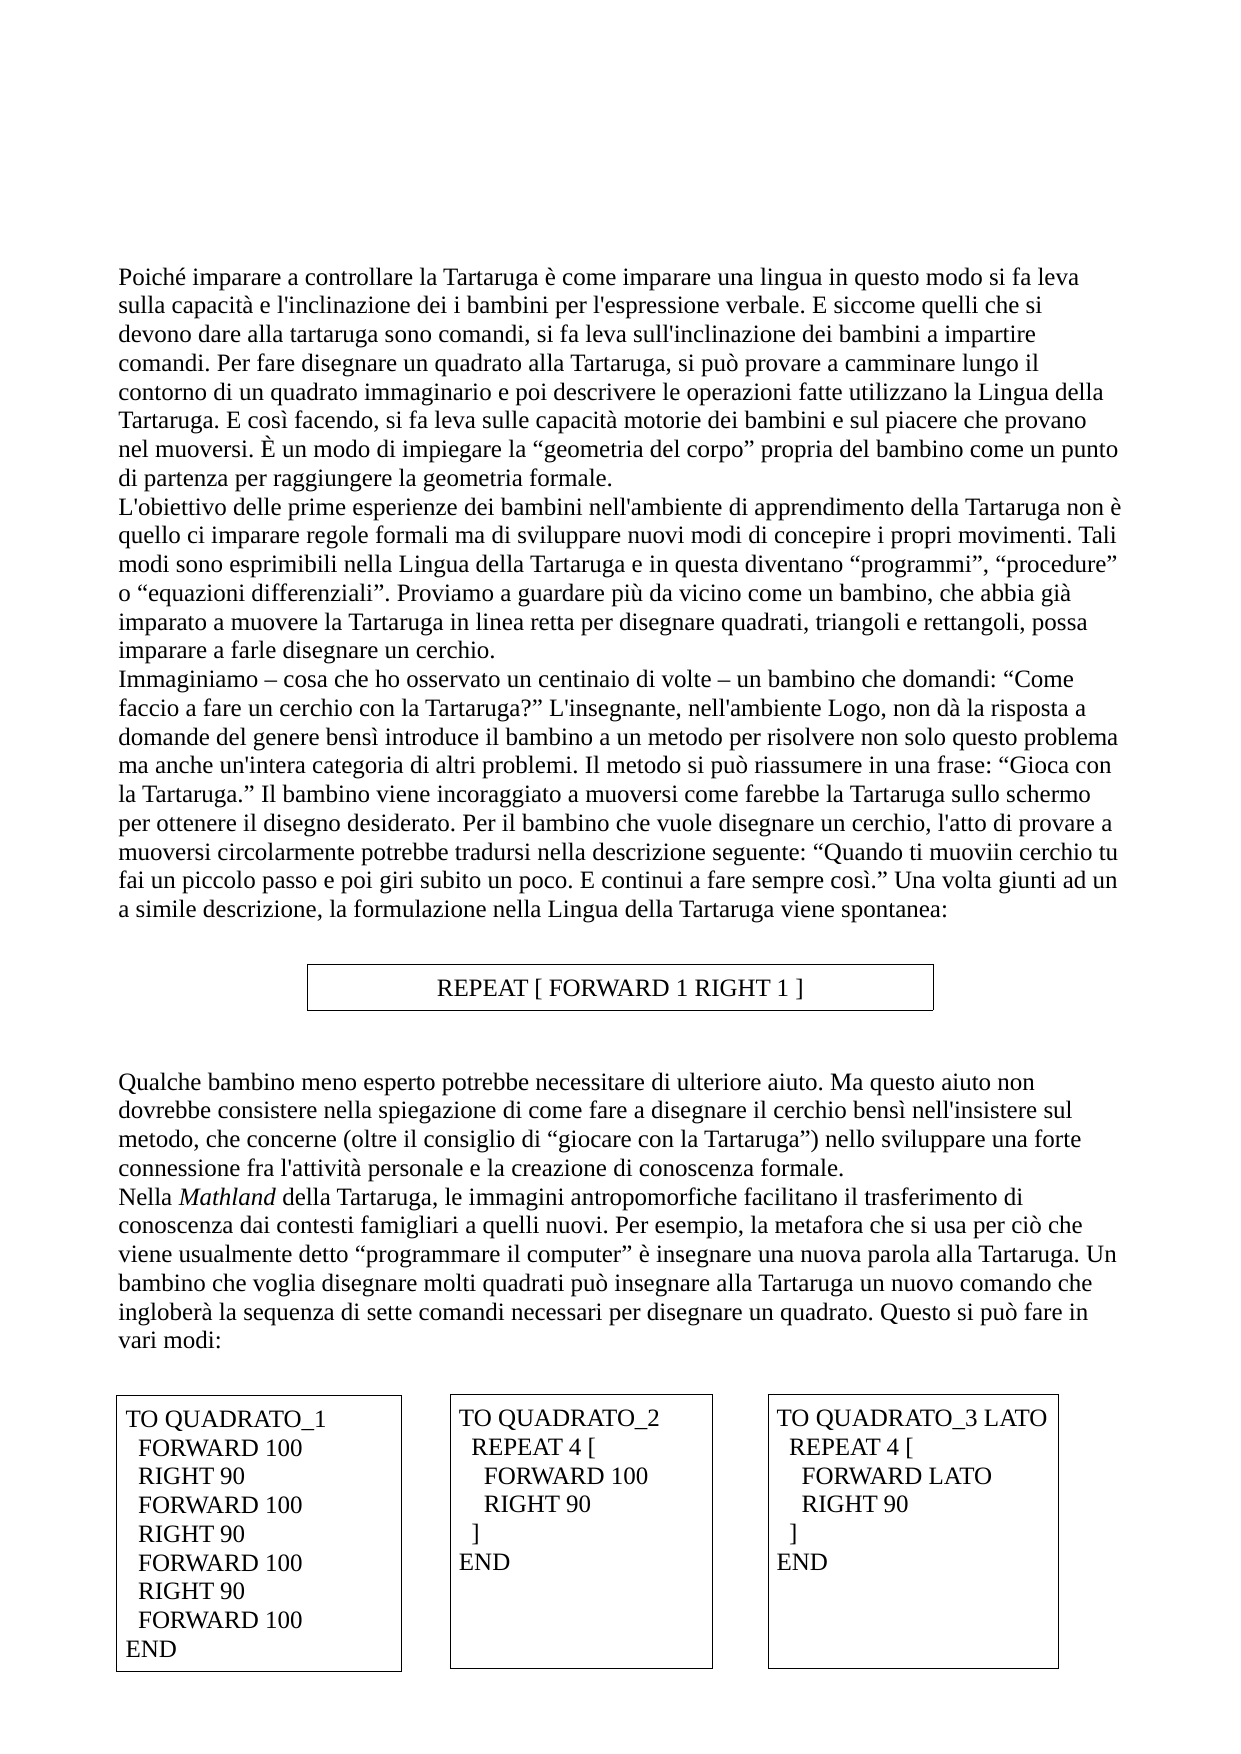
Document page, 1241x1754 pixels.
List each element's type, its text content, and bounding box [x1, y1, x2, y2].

text TO QUADRATO_2 [459, 1403, 703, 1432]
text END [125, 1634, 393, 1663]
text ] [459, 1518, 703, 1547]
text END [776, 1547, 1049, 1576]
text FORWARD 100 [125, 1605, 393, 1634]
text REPEAT [ FORWARD 1 RIGHT 1 ] [316, 973, 924, 1001]
text RIGHT 90 [125, 1461, 393, 1490]
text FORWARD 100 [125, 1548, 393, 1576]
text RIGHT 90 [125, 1519, 393, 1548]
text END [459, 1547, 703, 1576]
text RIGHT 90 [776, 1489, 1049, 1518]
text FORWARD LATO [776, 1461, 1049, 1489]
text RIGHT 90 [459, 1489, 703, 1518]
text FORWARD 100 [125, 1490, 393, 1519]
text REPEAT 4 [ [459, 1432, 703, 1461]
text FORWARD 100 [459, 1461, 703, 1489]
text TO QUADRATO_3 LATO [776, 1403, 1049, 1432]
text FORWARD 100 [125, 1433, 393, 1461]
text Poiché imparare a controllare la Tartaruga è come imparare una lingua in questo modo si fa leva sulla capacità e l'inclinazione dei i bambini per l'espressione verbale. E siccome quelli che si devono dare alla tartaruga sono comandi, si fa leva sull'inclinazione dei bambini a impartire comandi. Per fare disegnare un quadrato alla Tartaruga, si può provare a camminare lungo il contorno di un quadrato immaginario e poi descrivere le operazioni fatte utilizzano la Lingua della Tartaruga. E così facendo, si fa leva sulle capacità motorie dei bambini e sul piacere che provano nel muoversi. È un modo di impiegare la “geometria del corpo” propria del bambino come un punto di partenza per raggiungere la geometria formale. [118, 262, 1122, 492]
text REPEAT 4 [ [776, 1432, 1049, 1461]
text L'obiettivo delle prime esperienze dei bambini nell'ambiente di apprendimento della Tartaruga non è quello ci imparare regole formali ma di sviluppare nuovi modi di concepire i propri movimenti. Tali modi sono esprimibili nella Lingua della Tartaruga e in questa diventano “programmi”, “procedure” o “equazioni differenziali”. Proviamo a guardare più da vicino come un bambino, che abbia già imparato a muovere la Tartaruga in linea retta per disegnare quadrati, triangoli e rettangoli, possa imparare a farle disegnare un cerchio. [118, 492, 1122, 664]
text ] [776, 1518, 1049, 1547]
text Immaginiamo – cosa che ho osservato un centinaio di volte – un bambino che domandi: “Come faccio a fare un cerchio con la Tartaruga?” L'insegnante, nell'ambiente Logo, non dà la risposta a domande del genere bensì introduce il bambino a un metodo per risolvere non solo questo problema ma anche un'intera categoria di altri problemi. Il metodo si può riassumere in una frase: “Gioca con la Tartaruga.” Il bambino viene incoraggiato a muoversi come farebbe la Tartaruga sullo schermo per ottenere il disegno desiderato. Per il bambino che vuole disegnare un cerchio, l'atto di provare a muoversi circolarmente potrebbe tradursi nella descrizione seguente: “Quando ti muoviin cerchio tu fai un piccolo passo e poi giri subito un poco. E continui a fare sempre così.” Una volta giunti ad un a simile descrizione, la formulazione nella Lingua della Tartaruga viene spontanea: [118, 664, 1122, 923]
text RIGHT 90 [125, 1576, 393, 1605]
text TO QUADRATO_1 [125, 1404, 393, 1433]
text Nella Mathland della Tartaruga, le immagini antropomorfiche facilitano il trasferimento di conoscenza dai contesti famigliari a quelli nuovi. Per esempio, la metafora che si usa per ciò che viene usualmente detto “programmare il computer” è insegnare una nuova parola alla Tartaruga. Un bambino che voglia disegnare molti quadrati può insegnare alla Tartaruga un nuovo comando che ingloberà la sequenza di sette comandi necessari per disegnare un quadrato. Questo si può fare in vari modi: [118, 1182, 1122, 1354]
text Qualche bambino meno esperto potrebbe necessitare di ulteriore aiuto. Ma questo aiuto non dovrebbe consistere nella spiegazione di come fare a disegnare il cerchio bensì nell'insistere sul metodo, che concerne (oltre il consiglio di “giocare con la Tartaruga”) nello sviluppare una forte connessione fra l'attività personale e la creazione di conoscenza formale. [118, 1067, 1122, 1182]
